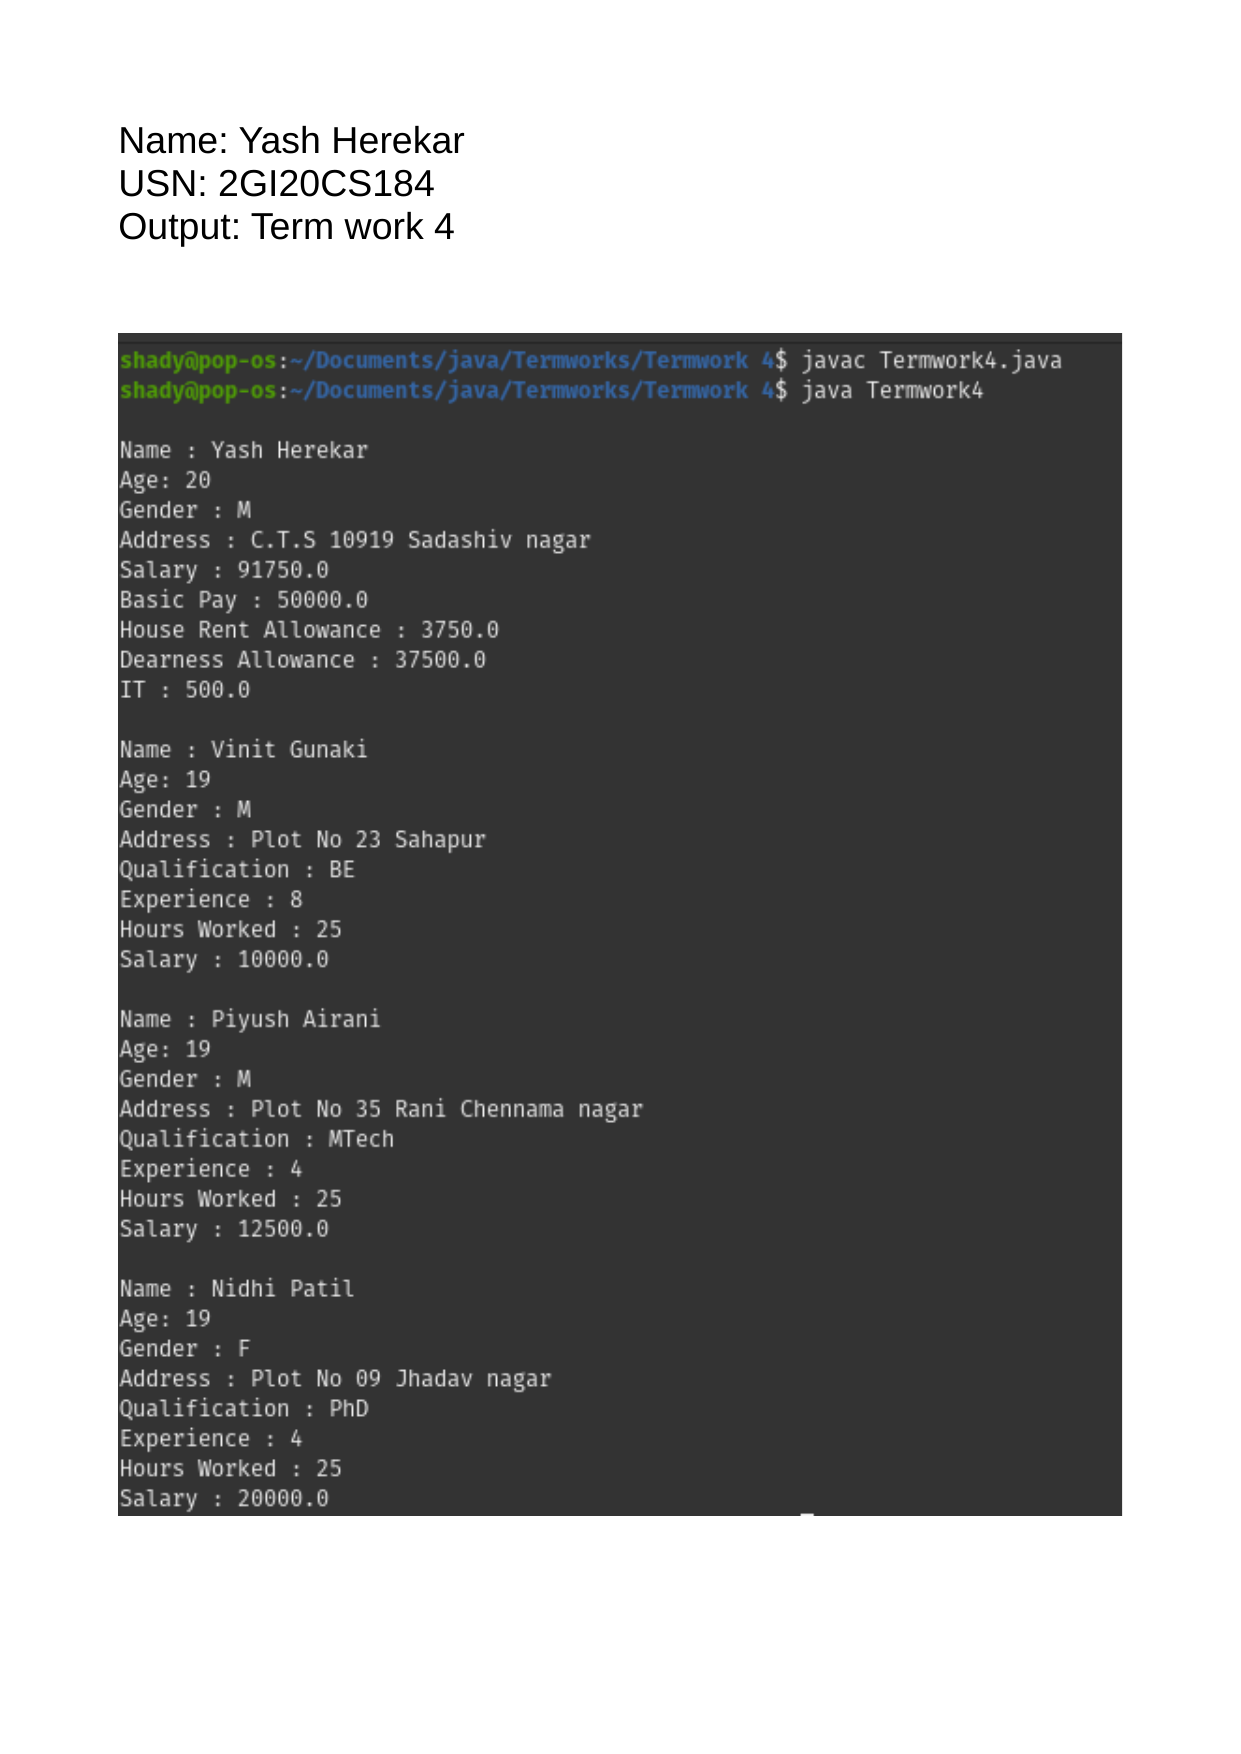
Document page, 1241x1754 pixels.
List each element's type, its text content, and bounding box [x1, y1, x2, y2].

text USN: 2GI20CS184 [118, 161, 1122, 204]
text Name: Yash Herekar [118, 118, 1122, 161]
text Output: Term work 4 [118, 204, 1122, 247]
picture [118, 333, 1123, 1516]
